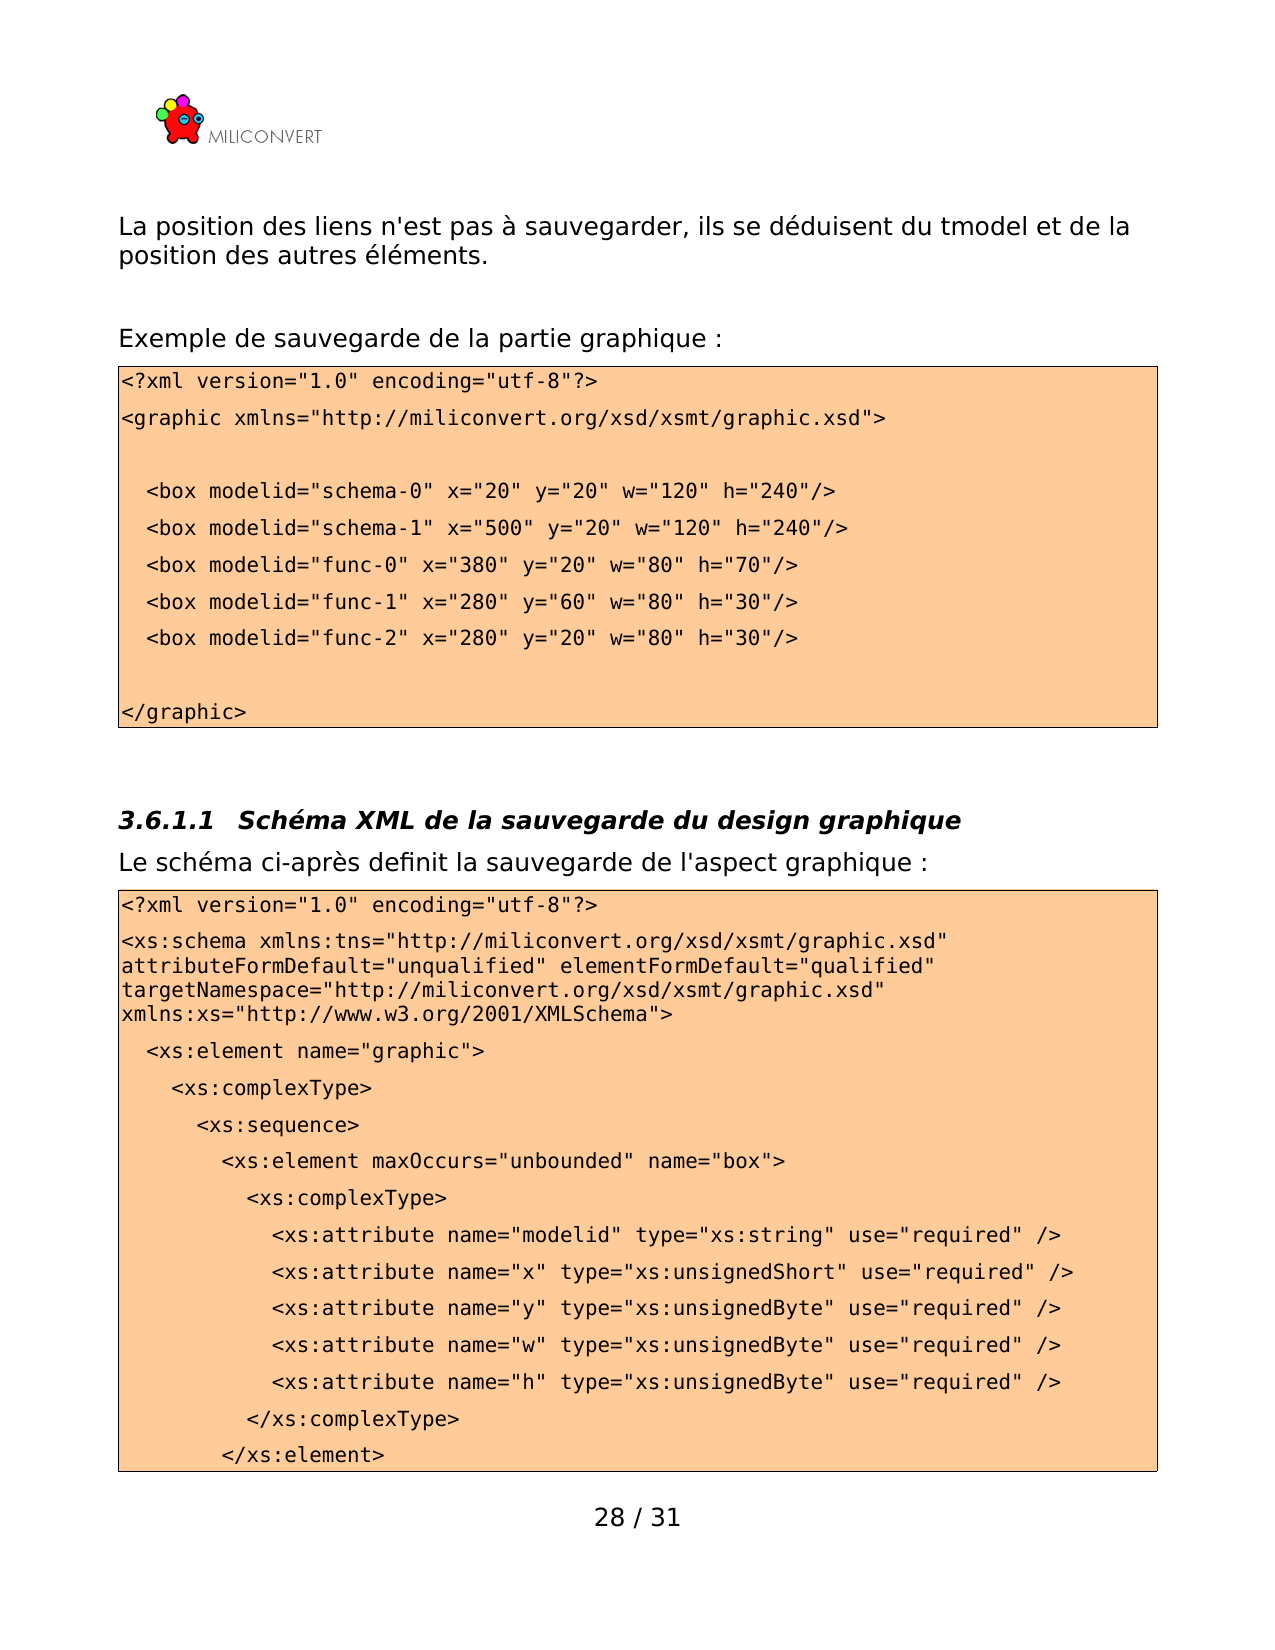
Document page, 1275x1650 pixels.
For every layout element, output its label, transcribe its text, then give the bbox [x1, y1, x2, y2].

text <xs:attribute name="modelid" type="xs:string" use="required" /> [119, 1220, 1157, 1247]
text <xs:attribute name="y" type="xs:unsignedByte" use="required" /> [119, 1293, 1157, 1321]
text <box modelid="func-0" x="380" y="20" w="80" h="70"/> [119, 550, 1157, 577]
text <?xml version="1.0" encoding="utf-8"?> [119, 891, 1157, 917]
text </xs:complexType> [119, 1404, 1157, 1431]
text Exemple de sauvegarde de la partie graphique : [118, 324, 1157, 353]
text <xs:complexType> [119, 1183, 1157, 1210]
subtitle Schéma XML de la sauvegarde du design graphique [118, 807, 1157, 835]
text </xs:element> [119, 1440, 1157, 1471]
text <xs:attribute name="h" type="xs:unsignedByte" use="required" /> [119, 1367, 1157, 1394]
text Le schéma ci-après definit la sauvegarde de l'aspect graphique : [118, 848, 1157, 877]
text <box modelid="func-1" x="280" y="60" w="80" h="30"/> [119, 587, 1157, 614]
text <box modelid="schema-1" x="500" y="20" w="120" h="240"/> [119, 513, 1157, 540]
text La position des liens n'est pas à sauvegarder, ils se déduisent du tmodel et de la position des autres éléments. [118, 212, 1157, 270]
text <xs:sequence> [119, 1109, 1157, 1137]
text <xs:element maxOccurs="unbounded" name="box"> [119, 1146, 1157, 1174]
picture [132, 69, 354, 176]
text <graphic xmlns="http://miliconvert.org/xsd/xsmt/graphic.xsd"> [119, 403, 1157, 430]
text <xs:attribute name="w" type="xs:unsignedByte" use="required" /> [119, 1330, 1157, 1357]
text <box modelid="func-2" x="280" y="20" w="80" h="30"/> [119, 623, 1157, 651]
text <?xml version="1.0" encoding="utf-8"?> [119, 367, 1157, 393]
text <box modelid="schema-0" x="20" y="20" w="120" h="240"/> [119, 476, 1157, 504]
text <xs:complexType> [119, 1073, 1157, 1100]
text <xs:schema xmlns:tns="http://miliconvert.org/xsd/xsmt/graphic.xsd" attributeFormDefault="unqualified" elementFormDefault="qualified" targetNamespace="http://miliconvert.org/xsd/xsmt/graphic.xsd" xmlns:xs="http://www.w3.org/2001/XMLSchema"> [119, 926, 1157, 1027]
text <xs:element name="graphic"> [119, 1036, 1157, 1063]
text </graphic> [119, 697, 1157, 727]
text <xs:attribute name="x" type="xs:unsignedShort" use="required" /> [119, 1257, 1157, 1284]
